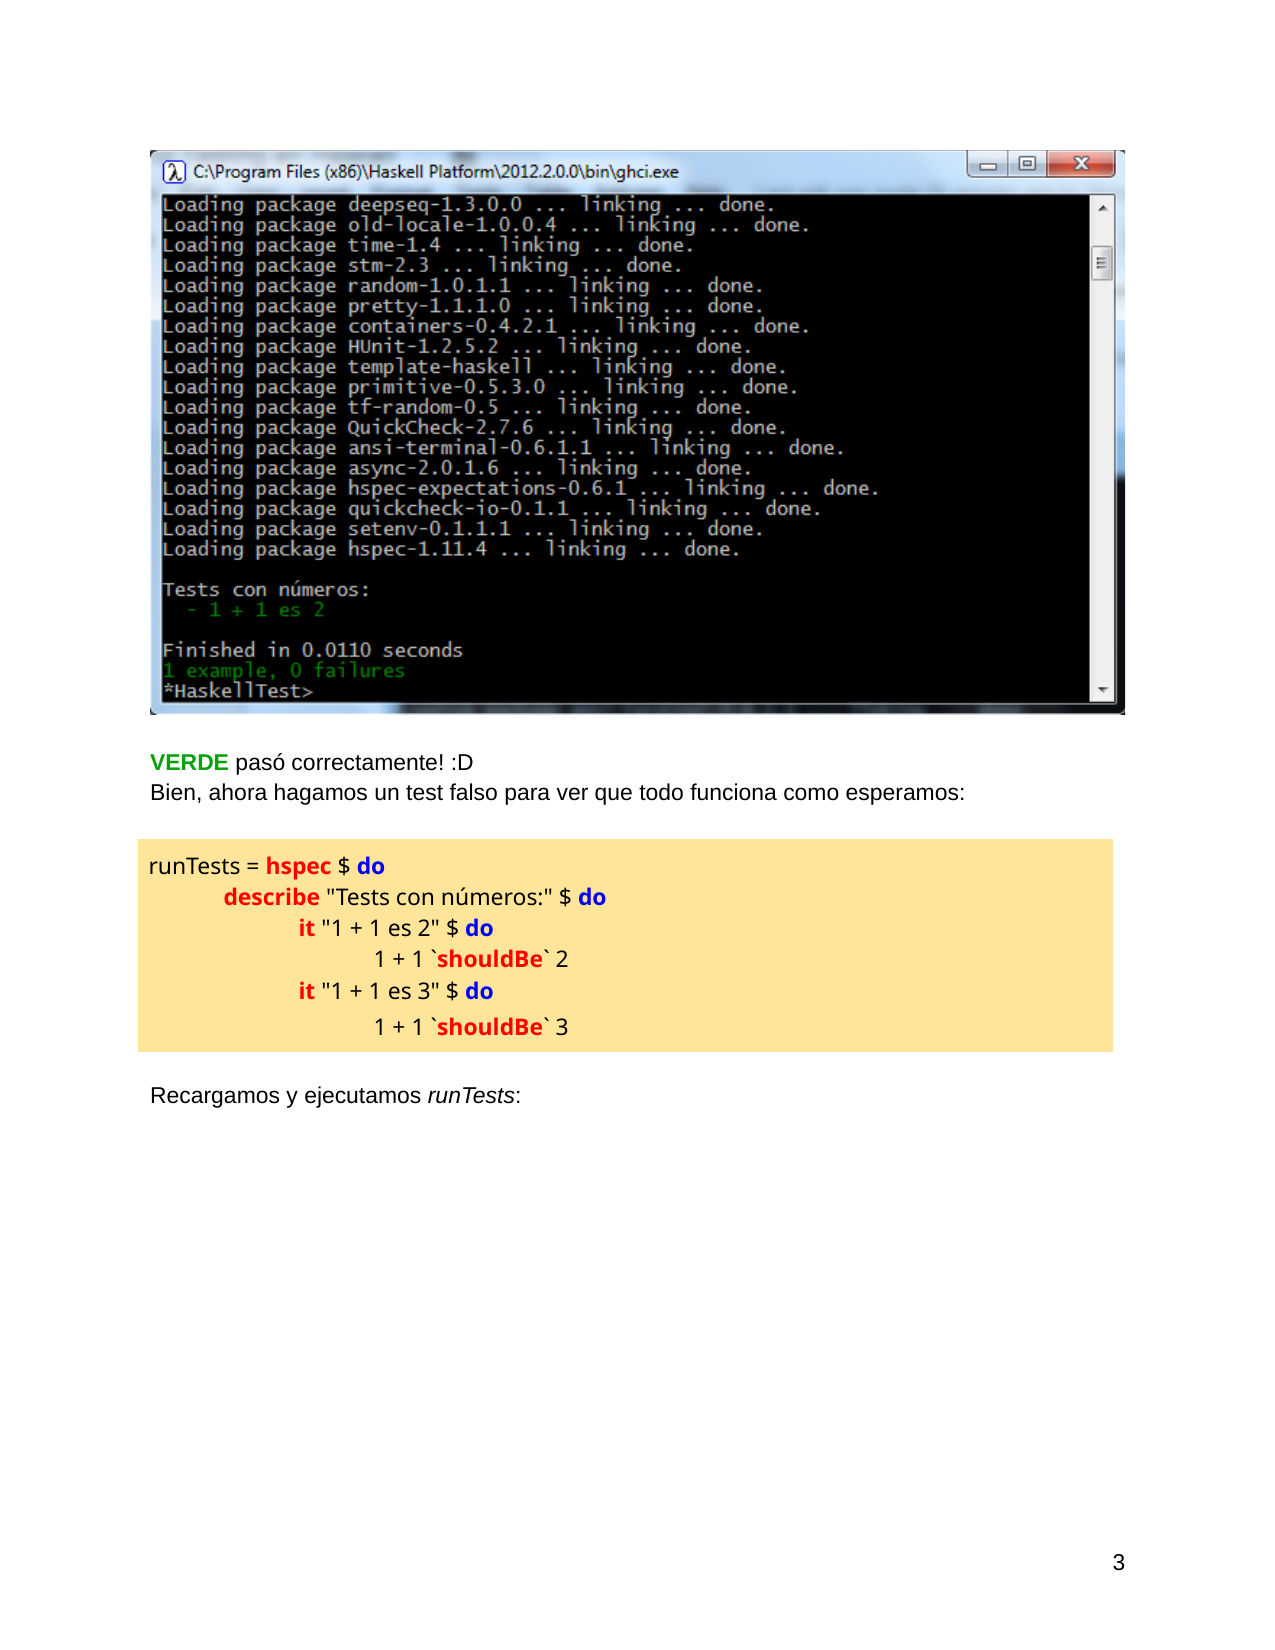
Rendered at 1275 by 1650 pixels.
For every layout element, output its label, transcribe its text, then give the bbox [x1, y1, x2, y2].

text VERDE pasó correctamente! :D [150, 749, 1125, 775]
text Bien, ahora hagamos un test falso para ver que todo funciona como esperamos: [150, 779, 1125, 805]
text Recargamos y ejecutamos runTests: [150, 1082, 1125, 1109]
table_header runTests = hspec $ do describe "Tests con números:" $ do it "1 + 1 es 2" $ do 1 + 1 `shouldBe` 2 it "1 + 1 es 3" $ do 1 + 1 `shouldBe` 3 [138, 839, 1113, 1052]
picture [150, 150, 1125, 715]
